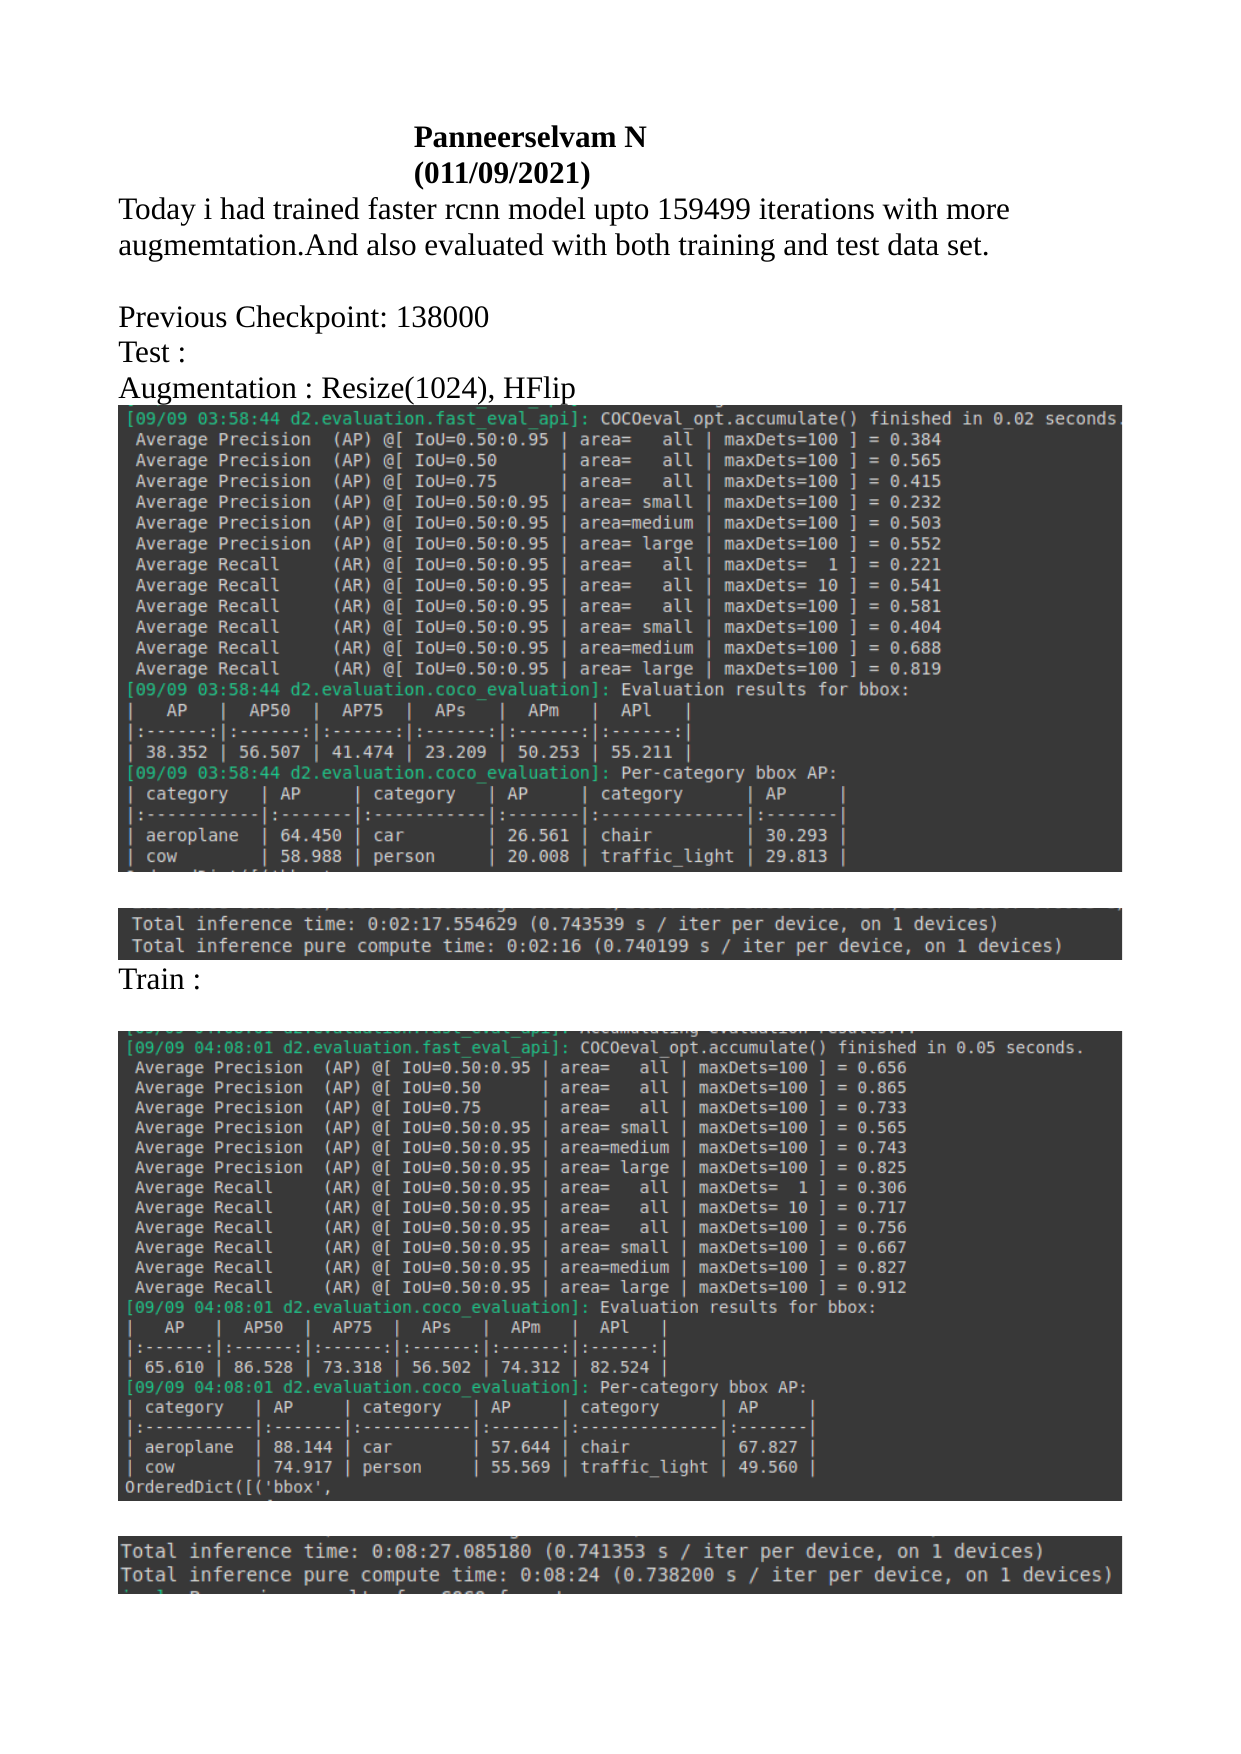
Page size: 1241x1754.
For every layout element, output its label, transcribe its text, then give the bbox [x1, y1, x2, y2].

text Augmentation : Resize(1024), HFlip [118, 370, 1122, 405]
text (011/09/2021) [118, 154, 1122, 190]
picture [118, 1031, 1123, 1501]
text Today i had trained faster rcnn model upto 159499 iterations with more augmemtation.And also evaluated with both training and test data set. [118, 190, 1122, 262]
picture [118, 405, 1123, 872]
text Train : [118, 960, 1122, 996]
picture [118, 908, 1123, 960]
picture [118, 1536, 1123, 1594]
text Panneerselvam N [118, 118, 1122, 154]
text Test : [118, 334, 1122, 370]
text Previous Checkpoint: 138000 [118, 298, 1122, 334]
